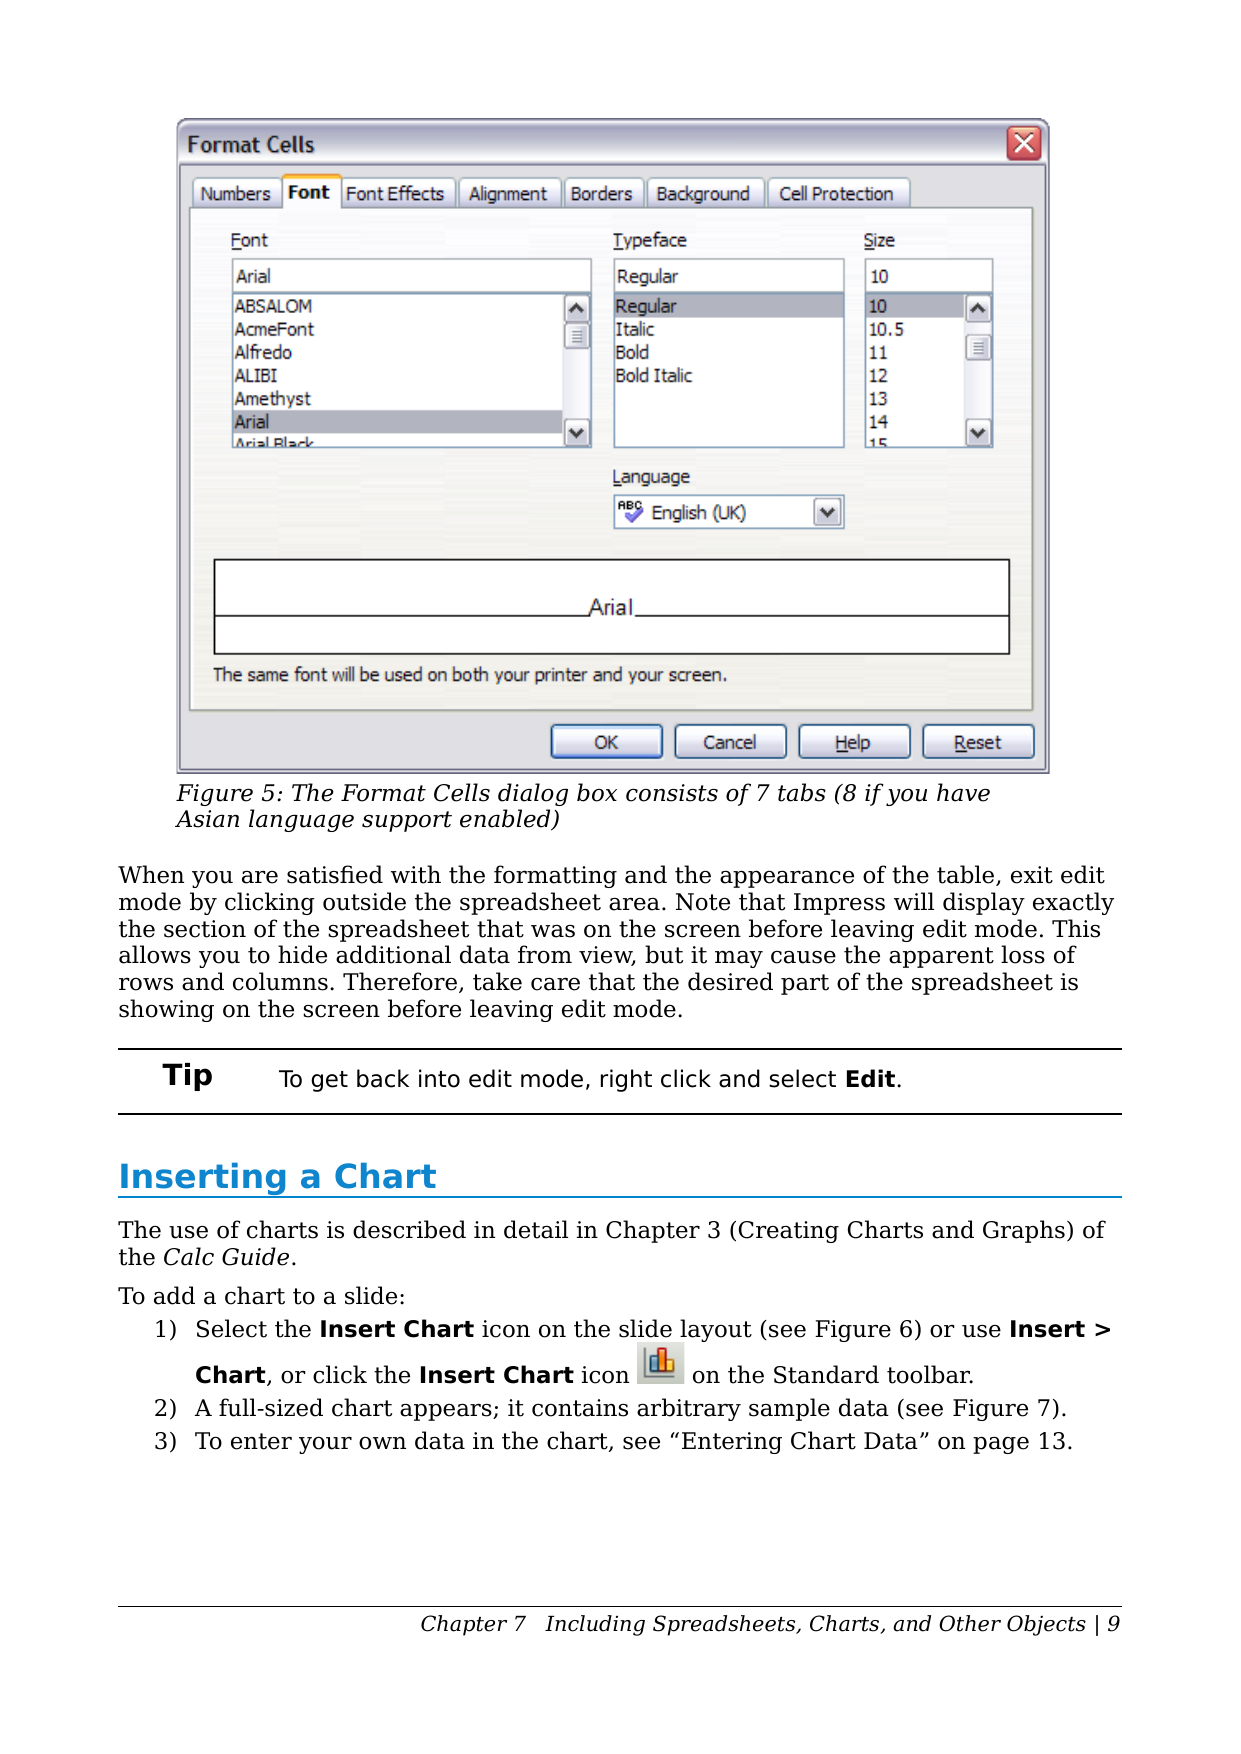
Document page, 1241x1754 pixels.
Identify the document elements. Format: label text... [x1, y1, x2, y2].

text When you are satisfied with the formatting and the appearance of the table, exit edit mode by clicking outside the spreadsheet area. Note that Impress will display exactly the section of the spreadsheet that was on the screen before leaving edit mode. This allows you to hide additional data from view, but it may cause the apparent loss of rows and columns. Therefore, take care that the desired part of the spreadsheet is showing on the screen before leaving edit mode. [118, 863, 1122, 1023]
subtitle Inserting a Chart [118, 1157, 1122, 1196]
list To add a chart to a slide: [118, 1283, 1122, 1309]
picture [637, 1342, 685, 1384]
list To enter your own data in the chart, see “Entering Chart Data” on page 13. [177, 1428, 1122, 1454]
table_header Tip [118, 1050, 257, 1113]
text The use of charts is described in detail in Chapter 3 (Creating Charts and Graphs) of the Calc Guide. [118, 1217, 1122, 1270]
list Select the Insert Chart icon on the slide layout (see Figure 6) or use Insert > Chart, or click the Insert Chart icon on the Standard toolbar. [177, 1316, 1122, 1389]
text Figure 5: The Format Cells dialog box consists of 7 tabs (8 if you have Asian language support enabled) [177, 780, 1063, 833]
list A full-sized chart appears; it contains arbitrary sample data (see Figure 7). [177, 1395, 1122, 1422]
table_header To get back into edit mode, right click and select Edit. [258, 1050, 1122, 1113]
picture [176, 118, 1050, 774]
